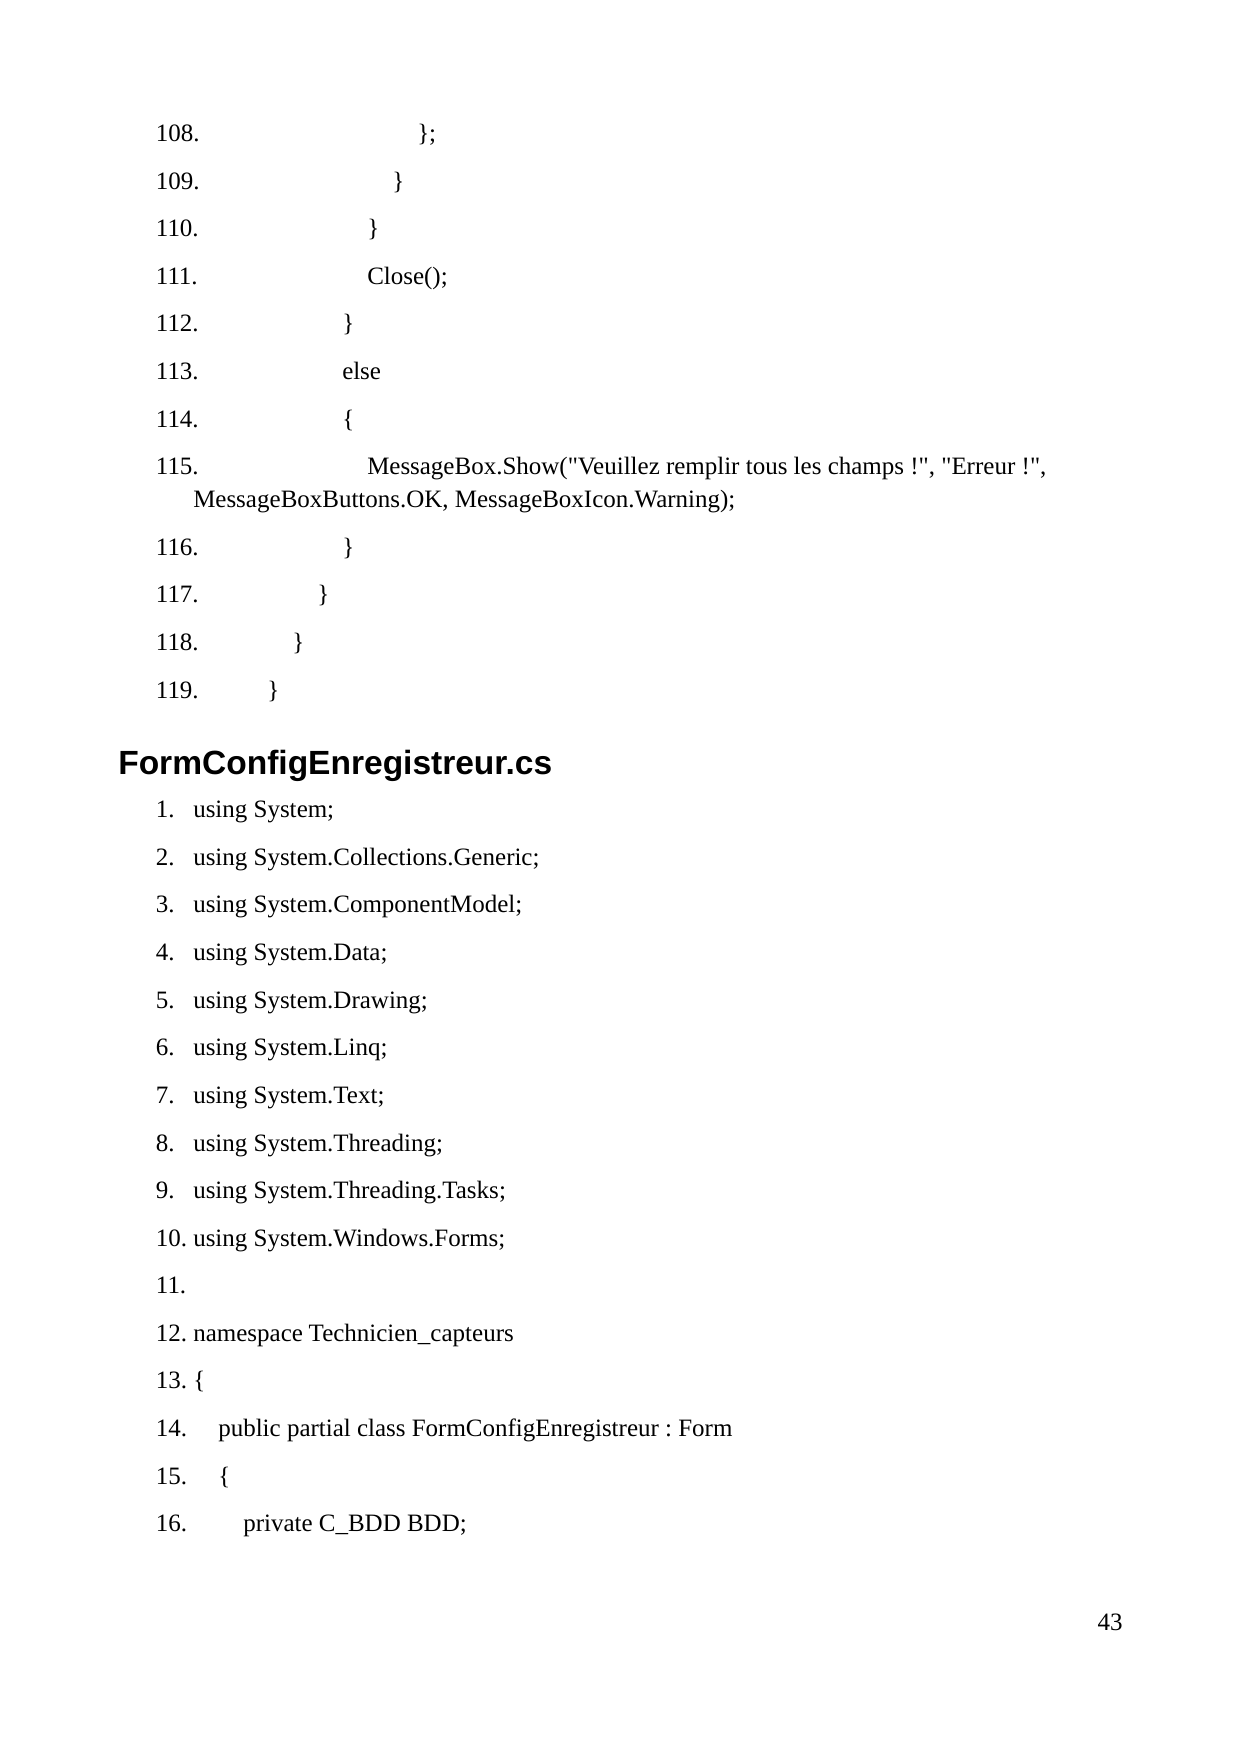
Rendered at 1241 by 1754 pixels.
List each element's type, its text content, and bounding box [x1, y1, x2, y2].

list { [156, 1461, 1122, 1489]
list namespace Technicien_capteurs [156, 1318, 1122, 1347]
list using System.Windows.Forms; [156, 1223, 1122, 1252]
list Close(); [156, 261, 1122, 290]
list } [156, 627, 1122, 656]
list } [156, 308, 1122, 337]
list public partial class FormConfigEnregistreur : Form [156, 1413, 1122, 1442]
list } [156, 675, 1122, 703]
list using System.Threading.Tasks; [156, 1175, 1122, 1204]
list using System.Linq; [156, 1032, 1122, 1061]
list using System.Text; [156, 1080, 1122, 1109]
list }; [156, 118, 1122, 147]
list else [156, 356, 1122, 385]
list using System.ComponentModel; [156, 889, 1122, 918]
list { [156, 404, 1122, 432]
subtitle FormConfigEnregistreur.cs [118, 743, 1122, 782]
list using System; [156, 794, 1122, 823]
list } [156, 213, 1122, 242]
list } [156, 532, 1122, 561]
list using System.Threading; [156, 1128, 1122, 1156]
list private C_BDD BDD; [156, 1508, 1122, 1537]
list using System.Drawing; [156, 985, 1122, 1013]
list } [156, 579, 1122, 608]
list { [156, 1366, 1122, 1394]
list using System.Data; [156, 937, 1122, 966]
list MessageBox.Show("Veuillez remplir tous les champs !", "Erreur !", MessageBoxButtons.OK, MessageBoxIcon.Warning); [156, 451, 1122, 513]
list using System.Collections.Generic; [156, 842, 1122, 871]
list } [156, 166, 1122, 194]
